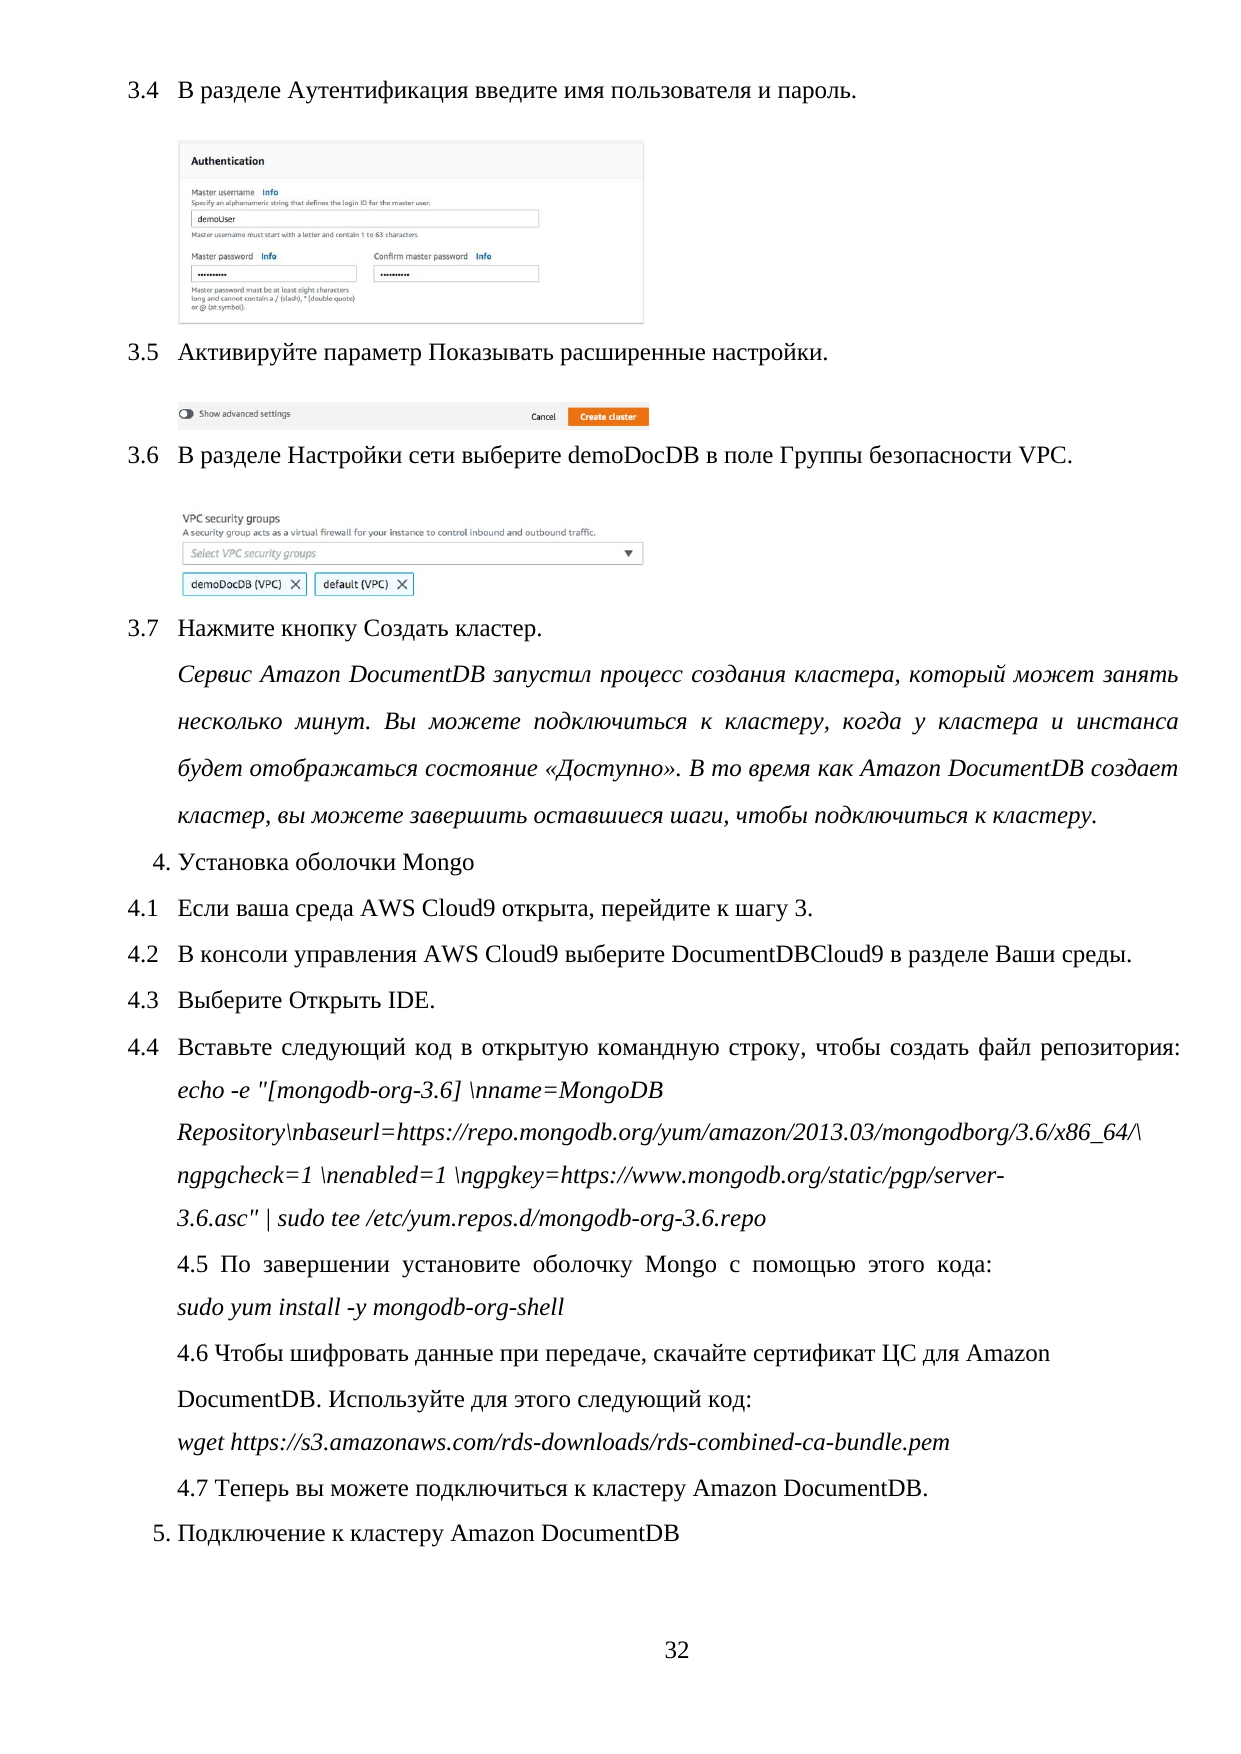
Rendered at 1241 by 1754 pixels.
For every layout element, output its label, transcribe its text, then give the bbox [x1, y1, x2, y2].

text 3.6.asc" | sudo tee /etc/yum.repos.d/mongodb-org-3.6.repo [177, 1203, 1182, 1231]
text 4.7 Теперь вы можете подключиться к кластеру Amazon DocumentDB. [177, 1473, 1182, 1502]
text DocumentDB. Используйте для этого следующий код: [177, 1384, 1182, 1413]
list Активируйте параметр Показывать расширенные настройки. [127, 337, 1182, 365]
list Нажмите кнопку Создать кластер. [127, 613, 1182, 641]
list В разделе Настройки сети выберите demoDocDB в поле Группы безопасности VPC. [127, 441, 1182, 469]
list Подключение к кластеру Amazon DocumentDB [152, 1518, 1182, 1547]
list В разделе Аутентификация введите имя пользователя и пароль. [127, 75, 1182, 104]
text 4.5 По завершении установите оболочку Mongo с помощью этого кода: sudo yum install -y mongodb-org-shell [177, 1249, 994, 1321]
list Выберите Открыть IDE. [127, 985, 1182, 1014]
list Если ваша среда AWS Cloud9 открыта, перейдите к шагу 3. [127, 893, 1182, 922]
list Установка оболочки Mongo [152, 847, 1182, 876]
text Сервис Amazon DocumentDB запустил процесс создания кластера, который может занять несколько минут. Вы можете подключиться к кластеру, когда у кластера и инстанса будет отображаться состояние «Доступно». В то время как Amazon DocumentDB создает кластер, вы можете завершить оставшиеся шаги, чтобы подключиться к кластеру. [177, 659, 1182, 829]
list В консоли управления AWS Cloud9 выберите DocumentDBCloud9 в разделе Ваши среды. [127, 939, 1182, 968]
list Вставьте следующий код в открытую командную строку, чтобы создать файл репозитория: echo -e "[mongodb-org-3.6] \nname=MongoDB [127, 1032, 1182, 1103]
text Repository\nbaseurl=https://repo.mongodb.org/yum/amazon/2013.03/mongodborg/3.6/x86_64/\ngpgcheck=1 \nenabled=1 \ngpgkey=https://www.mongodb.org/static/pgp/server- [177, 1117, 1182, 1189]
text 4.6 Чтобы шифровать данные при передаче, скачайте сертификат ЦС для Amazon [177, 1338, 1182, 1367]
text wget https://s3.amazonaws.com/rds-downloads/rds-combined-ca-bundle.pem [177, 1427, 1182, 1456]
